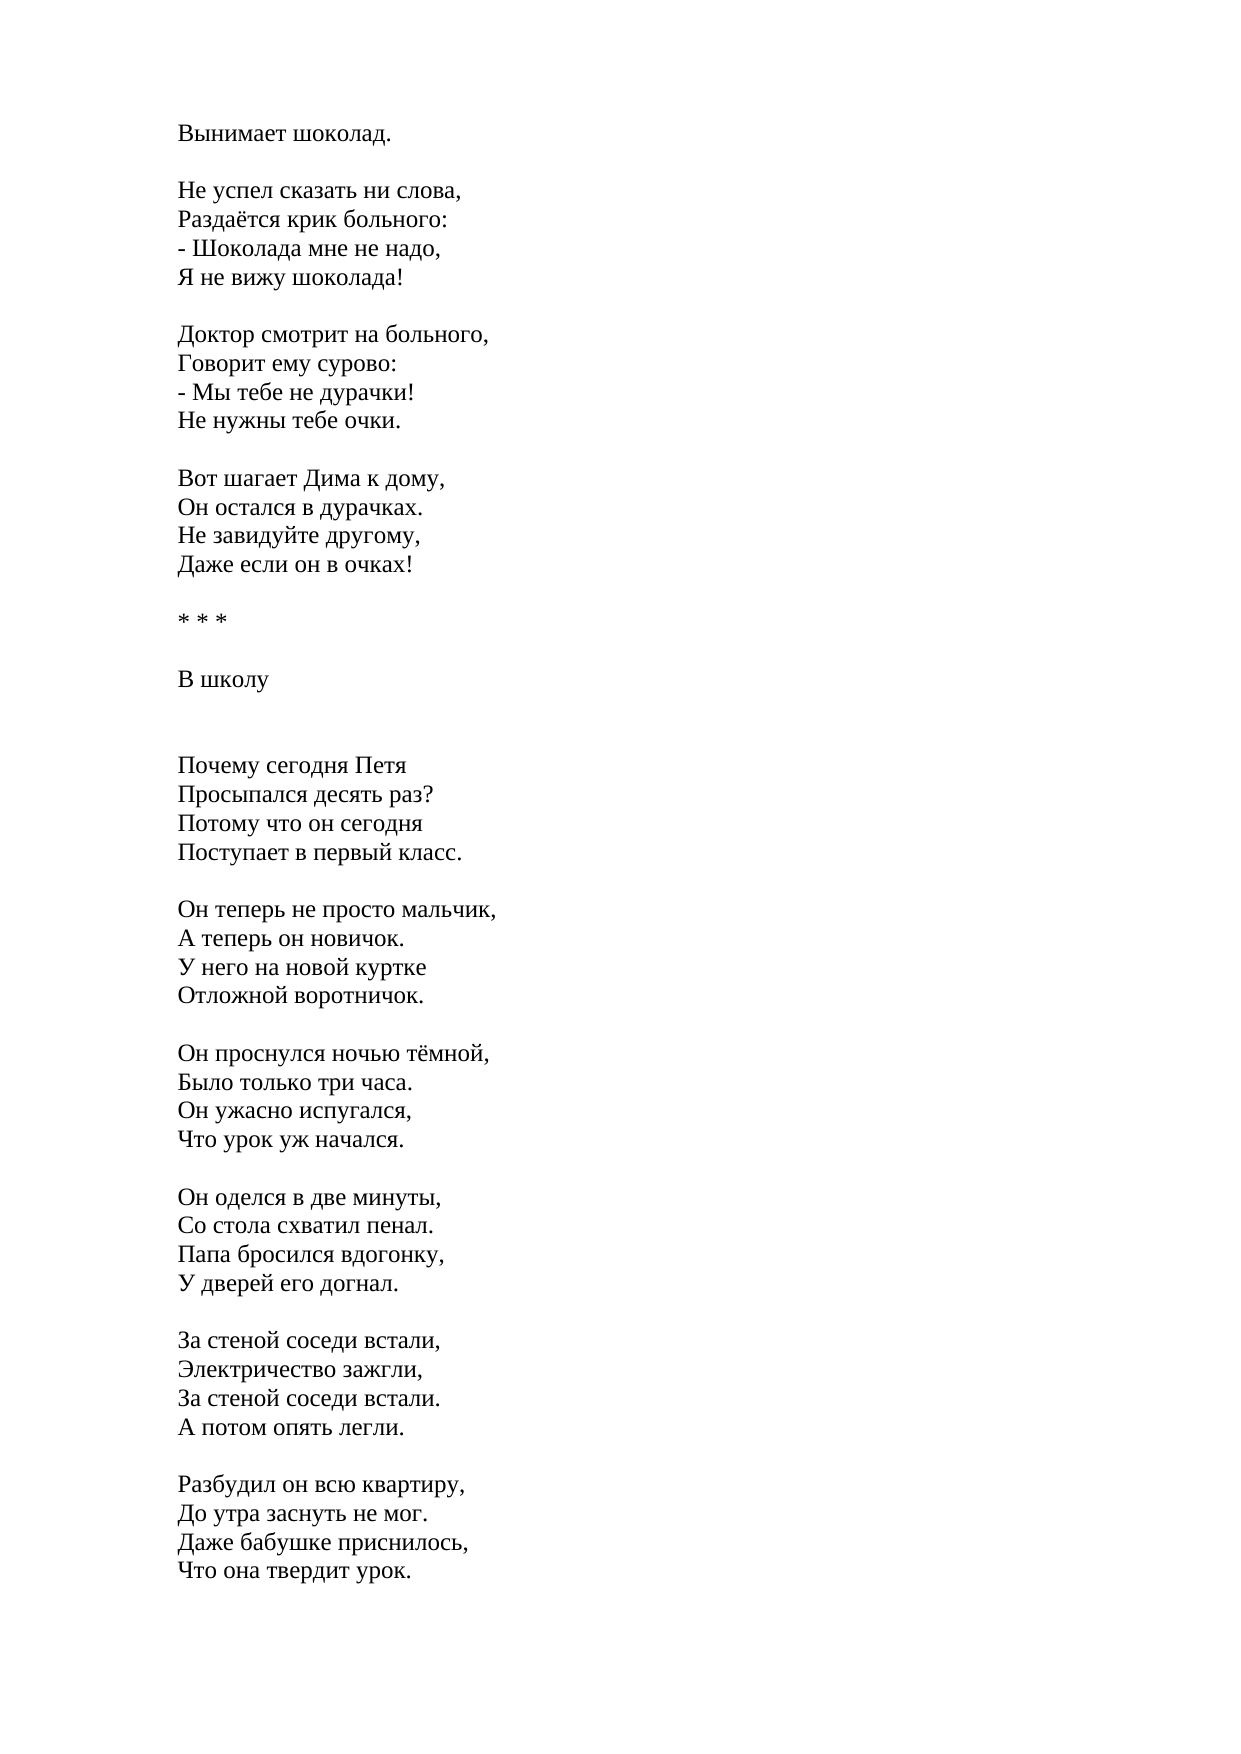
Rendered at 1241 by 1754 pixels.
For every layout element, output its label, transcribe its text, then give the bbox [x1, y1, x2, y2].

text Вынимает шоколад. Не успел сказать ни слова, Раздаётся крик больного: - Шоколада мне не надо, Я не вижу шоколада! Доктор смотрит на больного, Говорит ему сурово: - Мы тебе не дурачки! Не нужны тебе очки. Вот шагает Дима к дому, Он остался в дурачках. Не завидуйте другому, Даже если он в очках! * * * В школу Почему сегодня Петя Просыпался десять раз? Потому что он сегодня Поступает в первый класс. Он теперь не просто мальчик, А теперь он новичок. У него на новой куртке Отложной воротничок. Он проснулся ночью тёмной, Было только три часа. Он ужасно испугался, Что урок уж начался. Он оделся в две минуты, Со стола схватил пенал. Папа бросился вдогонку, У дверей его догнал. За стеной соседи встали, Электричество зажгли, За стеной соседи встали. А потом опять легли. Разбудил он всю квартиру, До утра заснуть не мог. Даже бабушке приснилось, Что она твердит урок. [177, 118, 1152, 1613]
